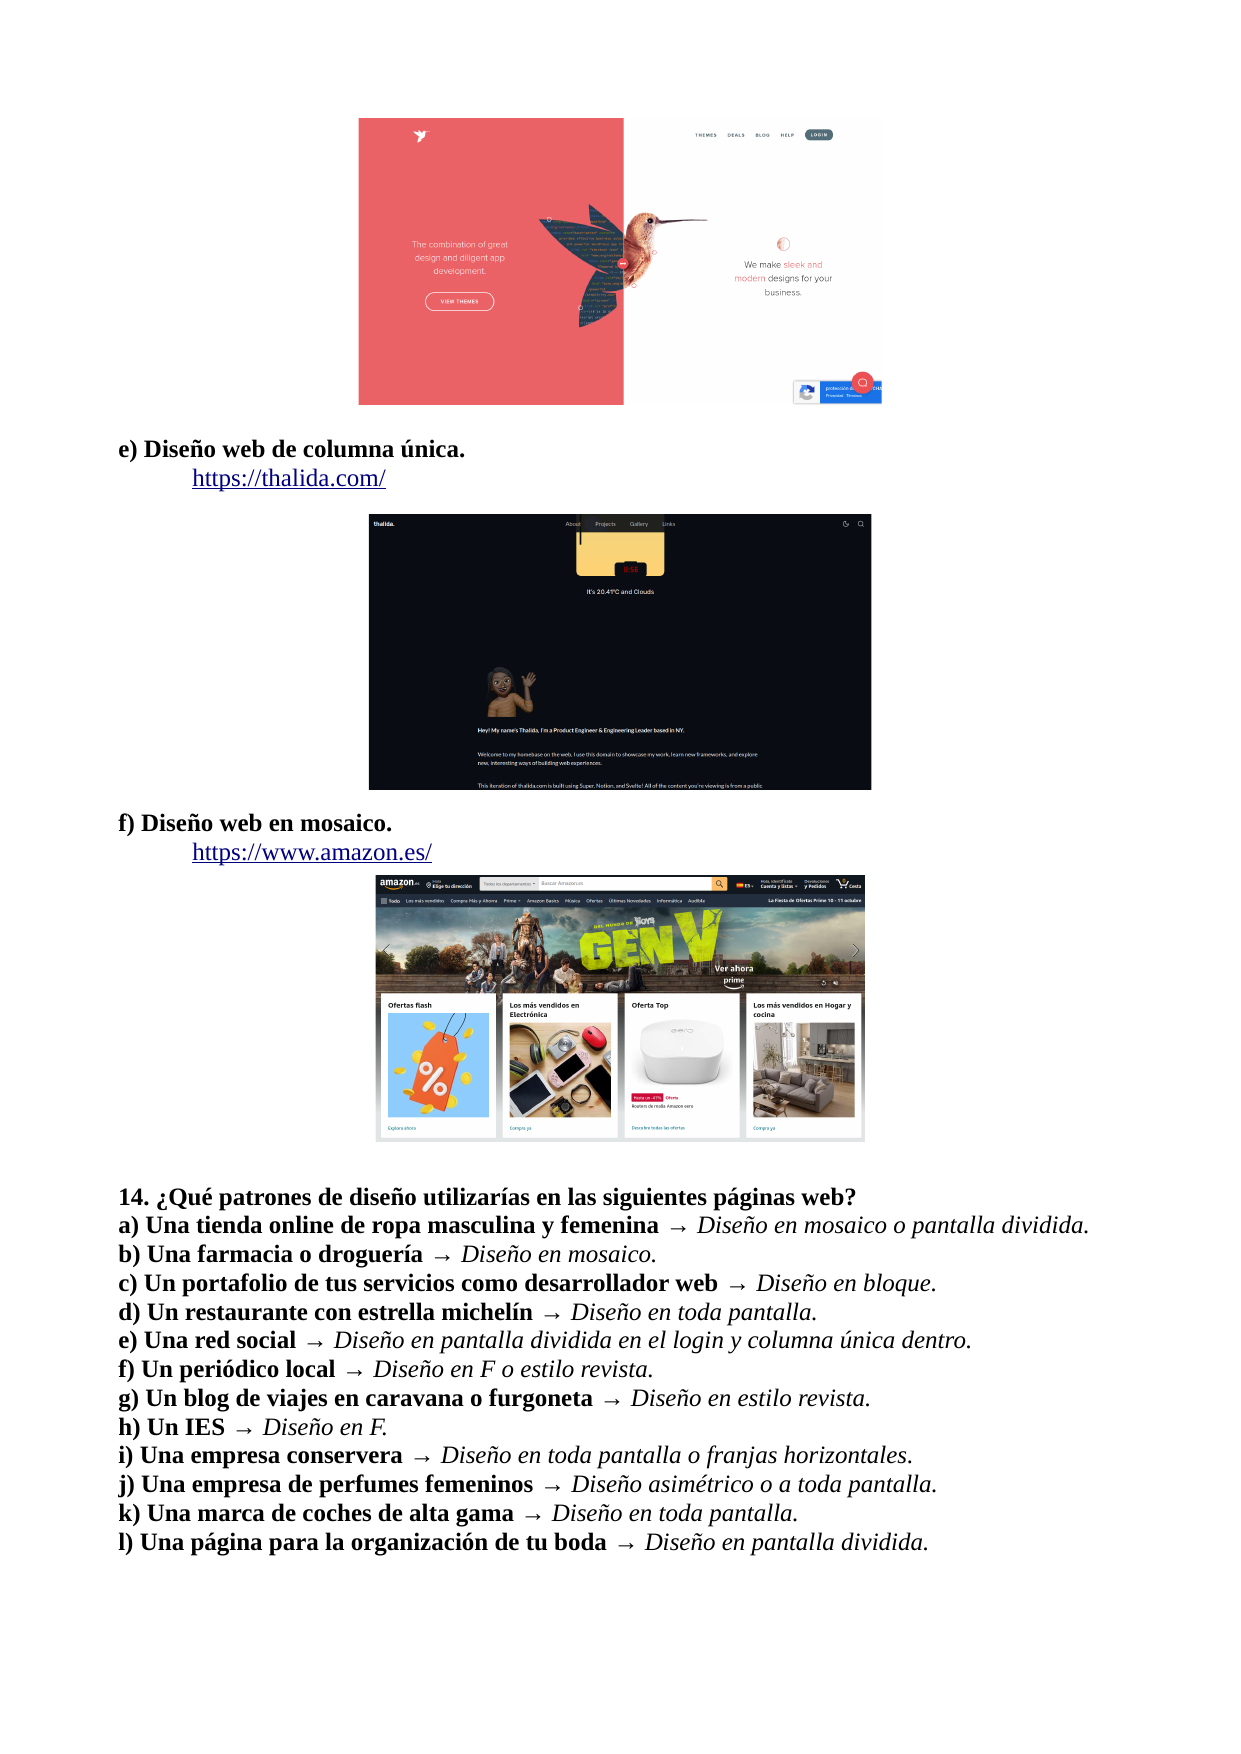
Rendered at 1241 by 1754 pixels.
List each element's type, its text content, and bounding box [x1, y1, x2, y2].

picture [368, 514, 872, 790]
text https://www.amazon.es/ [118, 837, 1122, 866]
text 14. ¿Qué patrones de diseño utilizarías en las siguientes páginas web? [118, 1182, 1122, 1211]
text j) Una empresa de perfumes femeninos → Diseño asimétrico o a toda pantalla. [118, 1469, 1122, 1498]
text g) Un blog de viajes en caravana o furgoneta → Diseño en estilo revista. [118, 1383, 1122, 1412]
text e) Una red social → Diseño en pantalla dividida en el login y columna única dentro. [118, 1326, 1122, 1354]
text c) Un portafolio de tus servicios como desarrollador web → Diseño en bloque. [118, 1268, 1122, 1297]
text a) Una tienda online de ropa masculina y femenina → Diseño en mosaico o pantalla dividida. [118, 1211, 1122, 1239]
text d) Un restaurante con estrella michelín → Diseño en toda pantalla. [118, 1297, 1122, 1326]
picture [358, 118, 882, 405]
text e) Diseño web de columna única. [118, 434, 1122, 463]
text https://thalida.com/ [118, 463, 1122, 492]
text h) Un IES → Diseño en F. [118, 1412, 1122, 1441]
picture [375, 875, 865, 1142]
text f) Diseño web en mosaico. [118, 808, 1122, 837]
text k) Una marca de coches de alta gama → Diseño en toda pantalla. [118, 1498, 1122, 1527]
text f) Un periódico local → Diseño en F o estilo revista. [118, 1354, 1122, 1383]
text i) Una empresa conservera → Diseño en toda pantalla o franjas horizontales. [118, 1441, 1122, 1469]
text b) Una farmacia o droguería → Diseño en mosaico. [118, 1239, 1122, 1268]
text l) Una página para la organización de tu boda → Diseño en pantalla dividida. [118, 1527, 1122, 1556]
